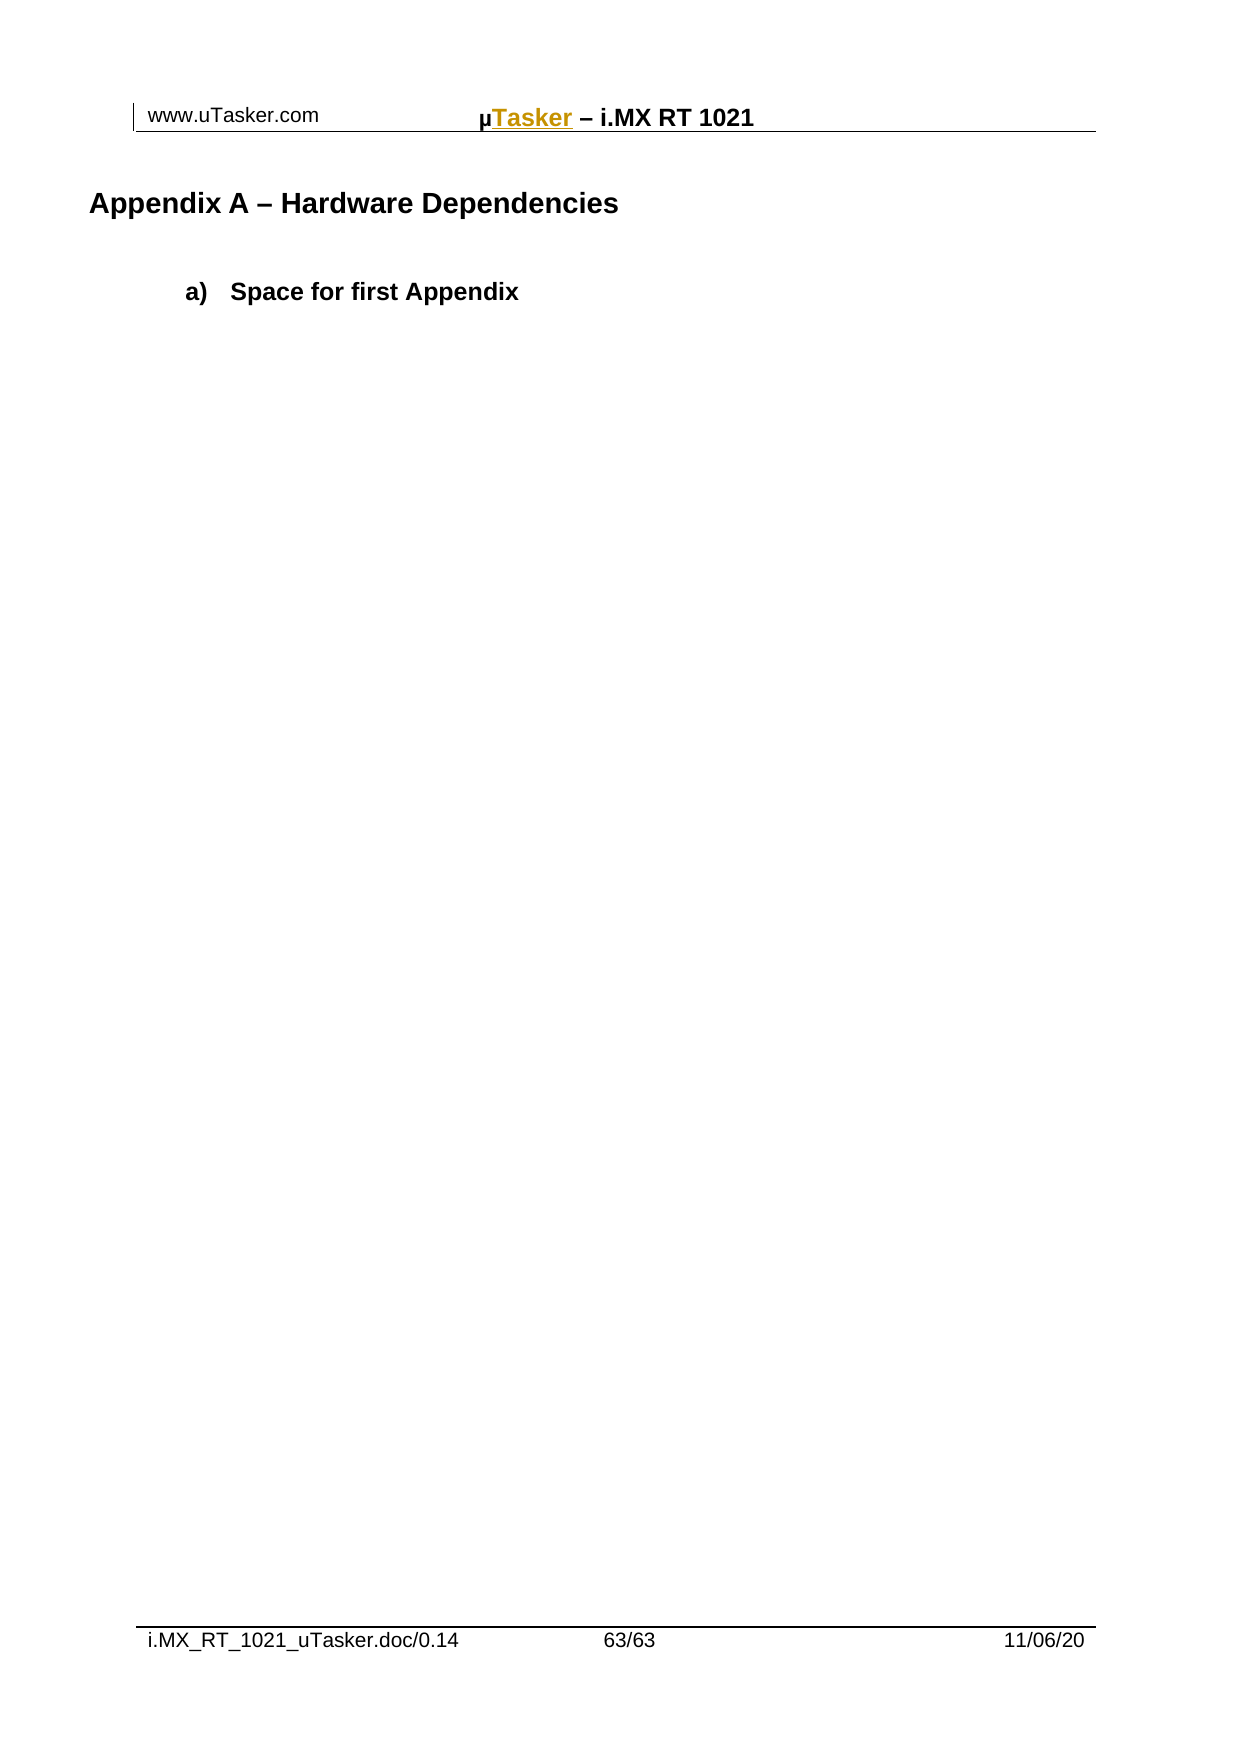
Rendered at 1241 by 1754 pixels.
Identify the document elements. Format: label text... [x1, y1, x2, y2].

subtitle Space for first Appendix [185, 277, 1093, 306]
subtitle Appendix A – Hardware Dependencies [88, 186, 1093, 219]
